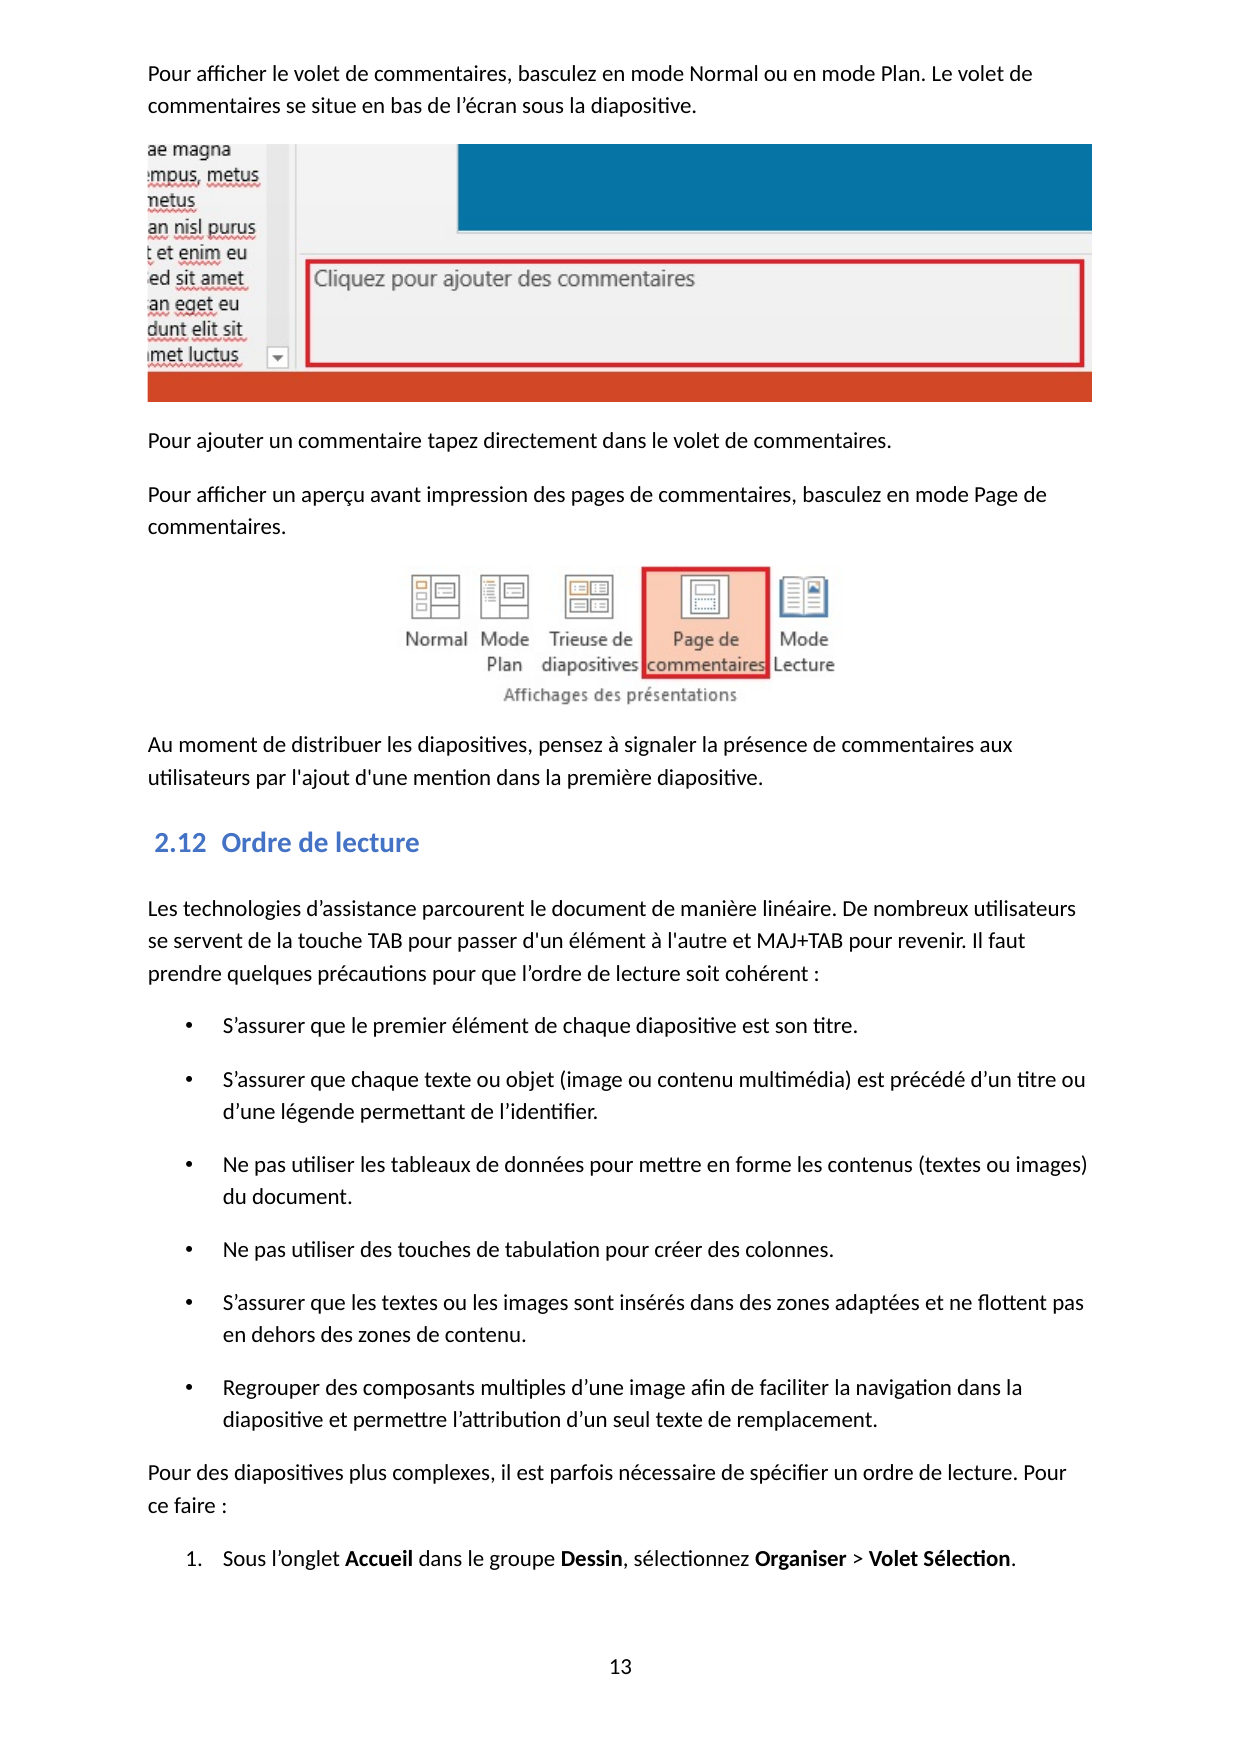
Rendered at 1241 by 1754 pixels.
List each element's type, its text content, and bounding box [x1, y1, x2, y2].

text Pour des diapositives plus complexes, il est parfois nécessaire de spécifier un ordre de lecture. Pour ce faire : [148, 1458, 1093, 1519]
text Au moment de distribuer les diapositives, pensez à signaler la présence de commentaires aux utilisateurs par l'ajout d'une mention dans la première diapositive. [148, 731, 1093, 791]
list S’assurer que les textes ou les images sont insérés dans des zones adaptées et ne flottent pas en dehors des zones de contenu. [185, 1288, 1093, 1348]
list Regrouper des composants multiples d’une image afin de faciliter la navigation dans la diapositive et permettre l’attribution d’un seul texte de remplacement. [185, 1373, 1093, 1433]
text Pour afficher un aperçu avant impression des pages de commentaires, basculez en mode Page de commentaires. [148, 480, 1093, 540]
list Sous l’onglet Accueil dans le groupe Dessin, sélectionnez Organiser > Volet Sélection. [185, 1544, 1093, 1572]
list Ne pas utiliser des touches de tabulation pour créer des colonnes. [185, 1235, 1093, 1263]
text Pour afficher le volet de commentaires, basculez en mode Normal ou en mode Plan. Le volet de commentaires se situe en bas de l’écran sous la diapositive. [148, 59, 1093, 119]
picture [147, 144, 1092, 402]
text Pour ajouter un commentaire tapez directement dans le volet de commentaires. [148, 427, 1093, 455]
list S’assurer que le premier élément de chaque diapositive est son titre. [185, 1012, 1093, 1040]
list Ne pas utiliser les tableaux de données pour mettre en forme les contenus (textes ou images) du document. [185, 1150, 1093, 1210]
picture [396, 565, 844, 706]
text Les technologies d’assistance parcourent le document de manière linéaire. De nombreux utilisateurs se servent de la touche TAB pour passer d'un élément à l'autre et MAJ+TAB pour revenir. Il faut prendre quelques précautions pour que l’ordre de lecture soit cohérent : [148, 894, 1093, 987]
list S’assurer que chaque texte ou objet (image ou contenu multimédia) est précédé d’un titre ou d’une légende permettant de l’identifier. [185, 1065, 1093, 1125]
subtitle Ordre de lecture [148, 824, 1093, 860]
